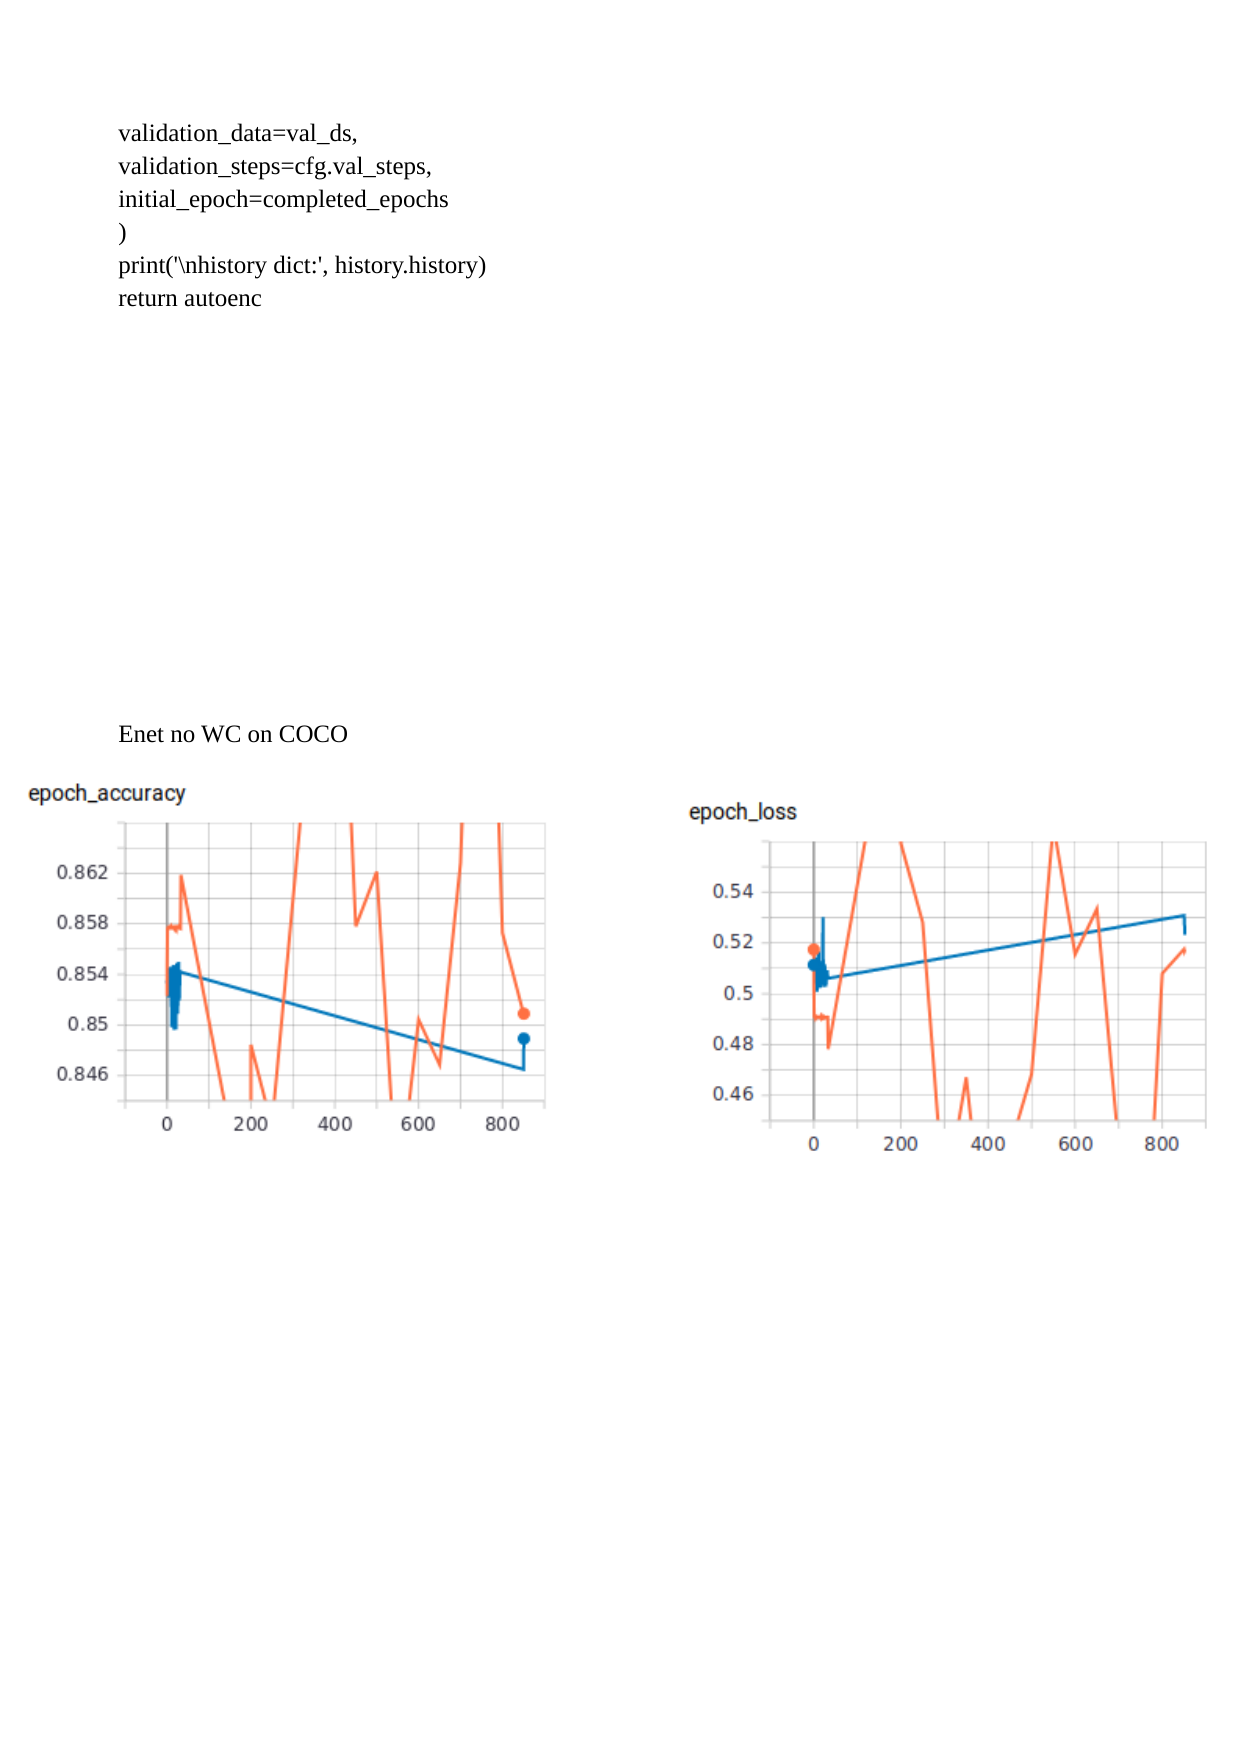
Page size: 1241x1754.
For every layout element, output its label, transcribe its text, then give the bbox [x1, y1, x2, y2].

picture [16, 776, 568, 1142]
text Enet no WC on COCO [118, 719, 1122, 747]
picture [672, 794, 1221, 1162]
text print('\nhistory dict:', history.history) [118, 250, 1122, 279]
text validation_data=val_ds, [118, 118, 1122, 147]
text ) [118, 217, 1122, 246]
text validation_steps=cfg.val_steps, [118, 151, 1122, 180]
text initial_epoch=completed_epochs [118, 184, 1122, 213]
text return autoenc [118, 283, 1122, 312]
